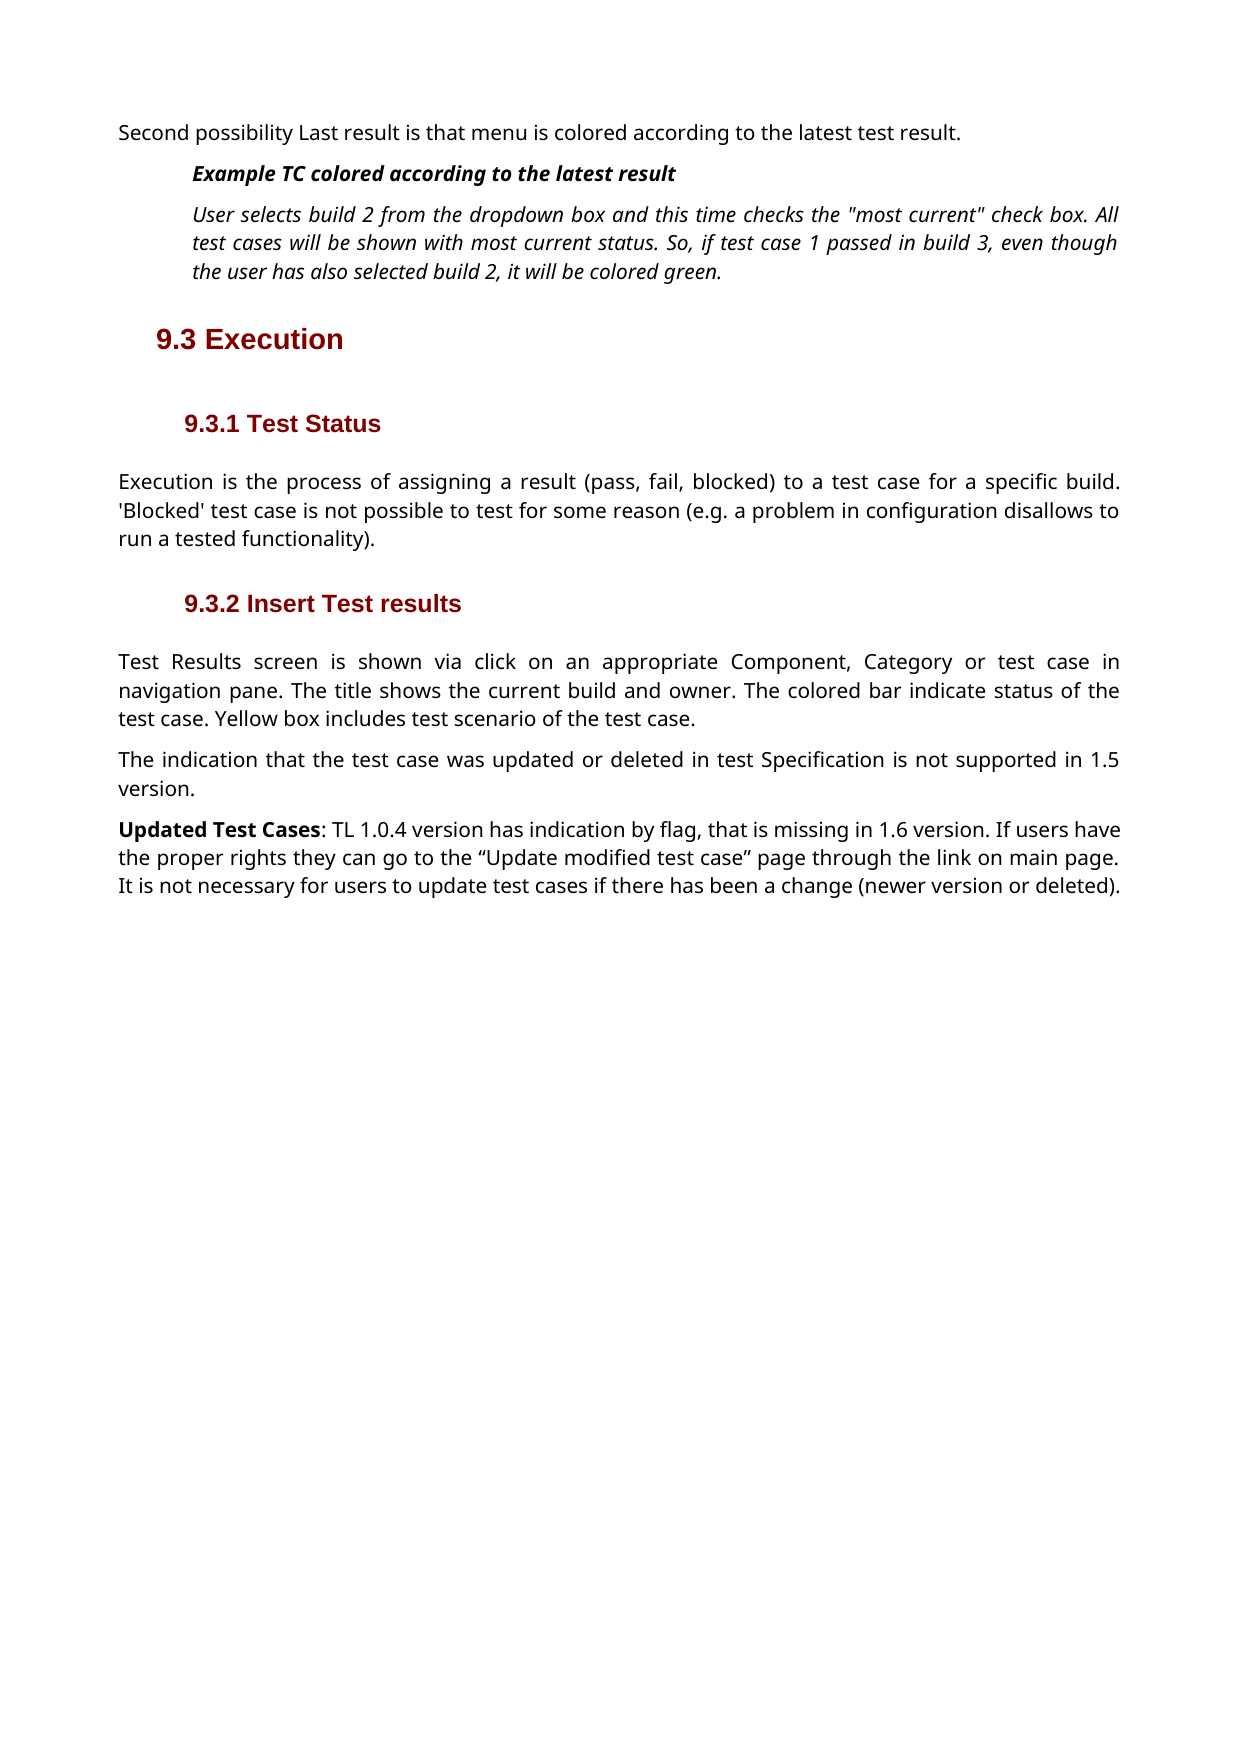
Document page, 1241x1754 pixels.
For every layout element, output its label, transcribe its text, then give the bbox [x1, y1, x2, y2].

text Test Results screen is shown via click on an appropriate Component, Category or test case in navigation pane. The title shows the current build and owner. The colored bar indicate status of the test case. Yellow box includes test scenario of the test case. [118, 647, 1122, 733]
subtitle Execution [148, 323, 1122, 355]
subtitle Insert Test results [177, 590, 1122, 618]
text Example TC colored according to the latest result [192, 159, 1122, 187]
text Second possibility Last result is that menu is colored according to the latest test result. [118, 118, 1122, 147]
text User selects build 2 from the dropdown box and this time checks the "most current" check box. All test cases will be shown with most current status. So, if test case 1 passed in build 3, even though the user has also selected build 2, it will be colored green. [192, 200, 1122, 285]
subtitle Test Status [177, 410, 1122, 438]
text Execution is the process of assigning a result (pass, fail, blocked) to a test case for a specific build. 'Blocked' test case is not possible to test for some reason (e.g. a problem in configuration disallows to run a tested functionality). [118, 467, 1122, 553]
text The indication that the test case was updated or deleted in test Specification is not supported in 1.5 version. [118, 745, 1122, 802]
text Updated Test Cases: TL 1.0.4 version has indication by flag, that is missing in 1.6 version. If users have the proper rights they can go to the “Update modified test case” page through the link on main page. It is not necessary for users to update test cases if there has been a change (newer version or deleted). [118, 815, 1122, 900]
